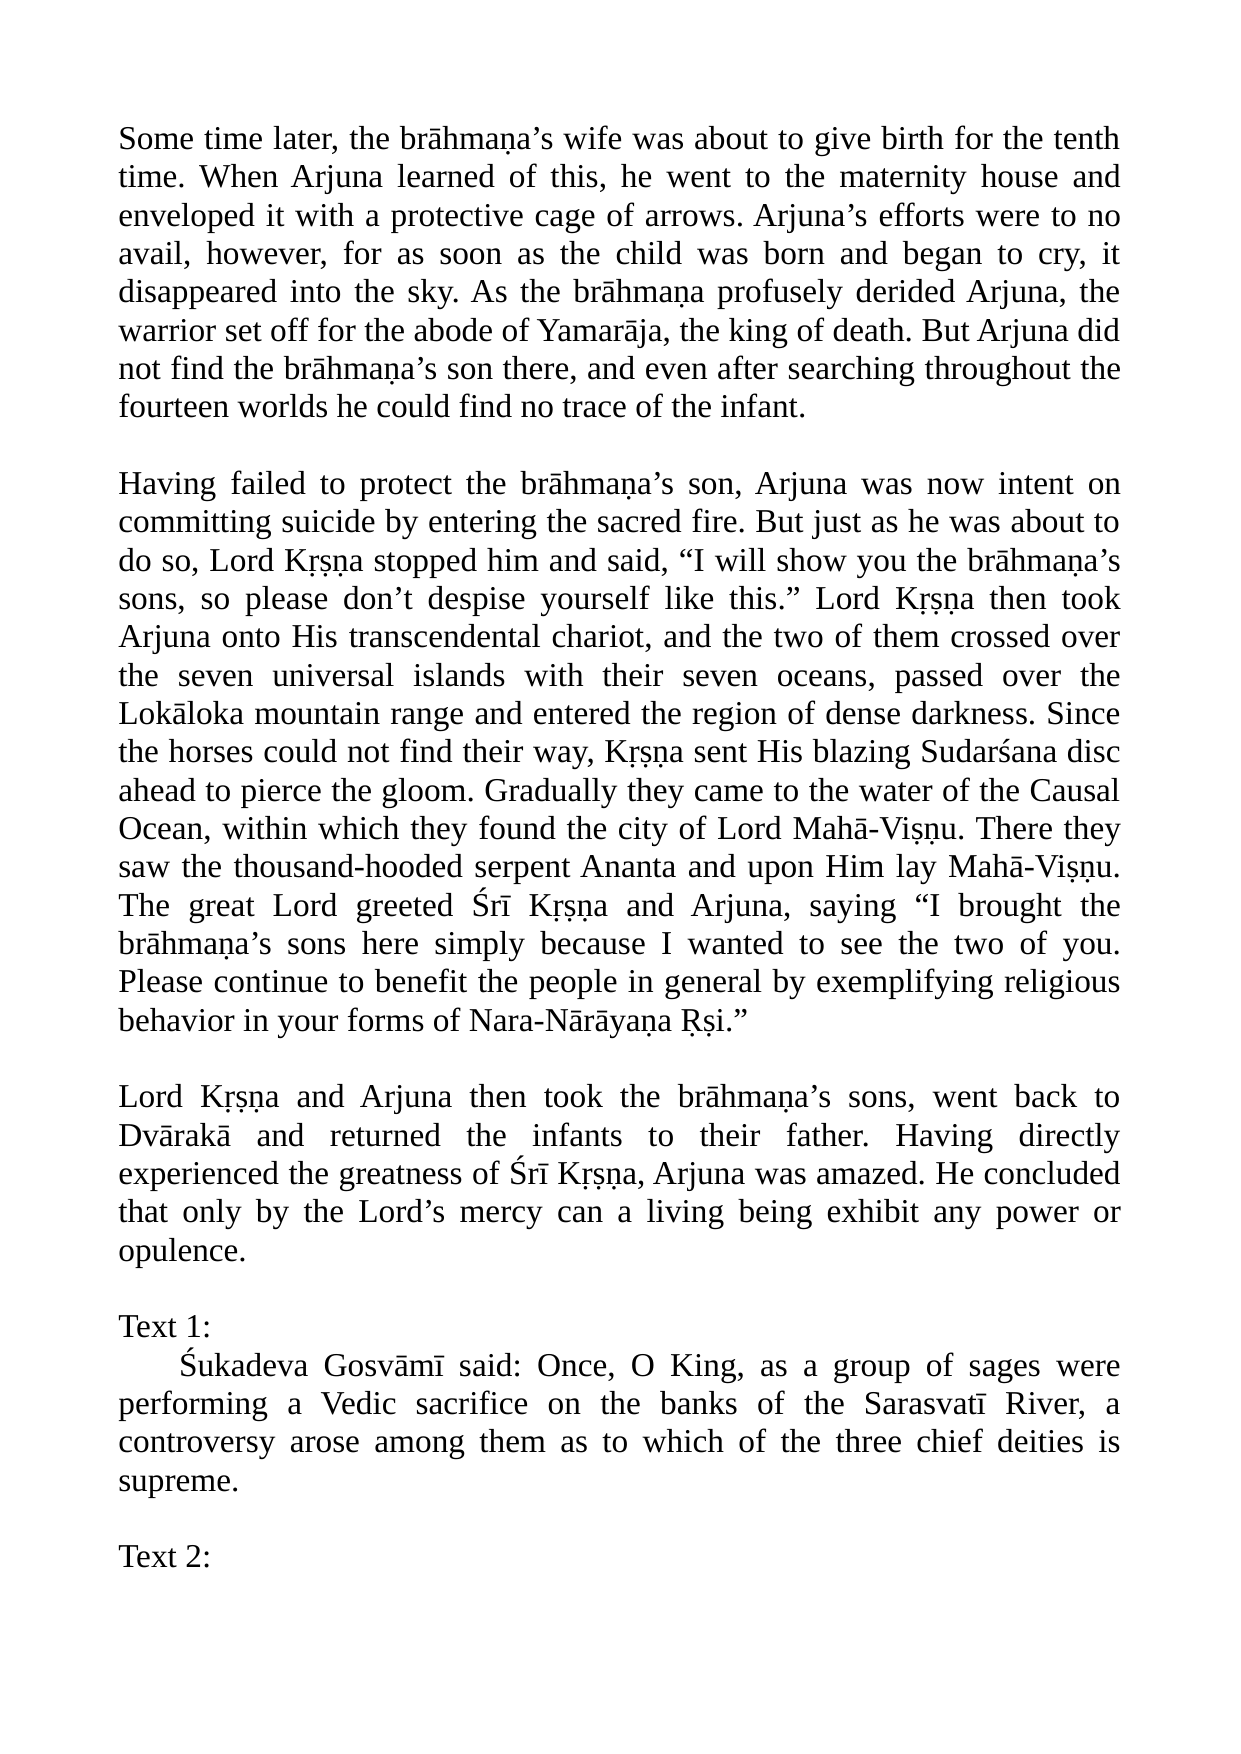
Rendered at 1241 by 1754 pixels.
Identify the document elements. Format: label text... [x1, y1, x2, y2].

text Lord Kṛṣṇa and Arjuna then took the brāhmaṇa’s sons, went back to Dvārakā and returned the infants to their father. Having directly experienced the greatness of Śrī Kṛṣṇa, Arjuna was amazed. He concluded that only by the Lord’s mercy can a living being exhibit any power or opulence. [118, 1076, 1122, 1268]
text Text 2: [118, 1536, 1122, 1575]
text Śukadeva Gosvāmī said: Once, O King, as a group of sages were performing a Vedic sacrifice on the banks of the Sarasvatī River, a controversy arose among them as to which of the three chief deities is supreme. [118, 1345, 1122, 1498]
text Text 1: [118, 1306, 1122, 1345]
text Some time later, the brāhmaṇa’s wife was about to give birth for the tenth time. When Arjuna learned of this, he went to the maternity house and enveloped it with a protective cage of arrows. Arjuna’s efforts were to no avail, however, for as soon as the child was born and began to cry, it disappeared into the sky. As the brāhmaṇa profusely derided Arjuna, the warrior set off for the abode of Yamarāja, the king of death. But Arjuna did not find the brāhmaṇa’s son there, and even after searching throughout the fourteen worlds he could find no trace of the infant. [118, 118, 1122, 425]
text Having failed to protect the brāhmaṇa’s son, Arjuna was now intent on committing suicide by entering the sacred fire. But just as he was about to do so, Lord Kṛṣṇa stopped him and said, “I will show you the brāhmaṇa’s sons, so please don’t despise yourself like this.” Lord Kṛṣṇa then took Arjuna onto His transcendental chariot, and the two of them crossed over the seven universal islands with their seven oceans, passed over the Lokāloka mountain range and entered the region of dense darkness. Since the horses could not find their way, Kṛṣṇa sent His blazing Sudarśana disc ahead to pierce the gloom. Gradually they came to the water of the Causal Ocean, within which they found the city of Lord Mahā-Viṣṇu. There they saw the thousand-hooded serpent Ananta and upon Him lay Mahā-Viṣṇu. The great Lord greeted Śrī Kṛṣṇa and Arjuna, saying “I brought the brāhmaṇa’s sons here simply because I wanted to see the two of you. Please continue to benefit the people in general by exemplifying religious behavior in your forms of Nara-Nārāyaṇa Ṛṣi.” [118, 463, 1122, 1038]
